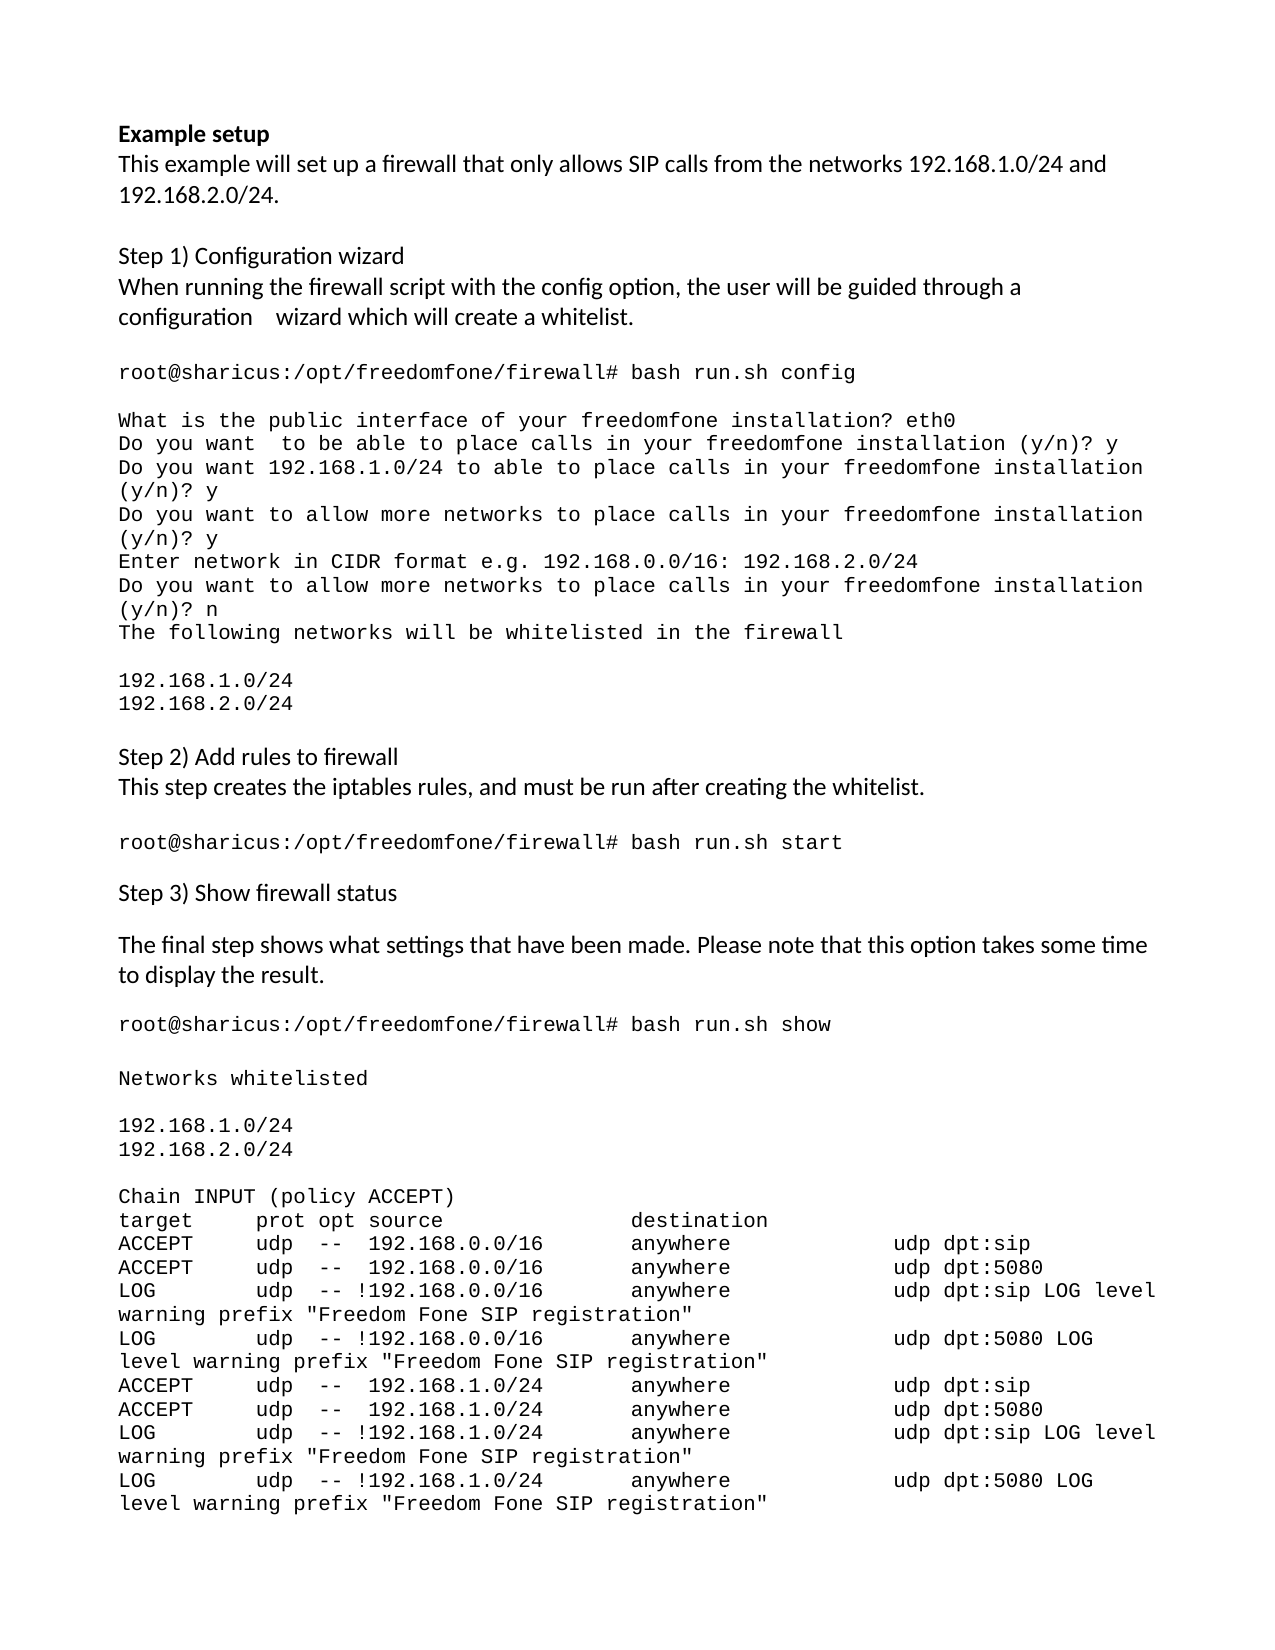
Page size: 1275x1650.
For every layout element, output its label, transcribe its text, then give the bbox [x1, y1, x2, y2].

text ACCEPT udp -- 192.168.0.0/16 anywhere udp dpt:sip [118, 1233, 1157, 1257]
text When running the firewall script with the config option, the user will be guided through a configuration wizard which will create a whitelist. [118, 271, 1157, 332]
text Chain INPUT (policy ACCEPT) [118, 1186, 1157, 1209]
text LOG udp -- !192.168.1.0/24 anywhere udp dpt:5080 LOG level warning prefix "Freedom Fone SIP registration" [118, 1470, 1157, 1517]
text 192.168.1.0/24 [118, 1115, 1157, 1139]
text Enter network in CIDR format e.g. 192.168.0.0/16: 192.168.2.0/24 [118, 551, 1157, 575]
text ACCEPT udp -- 192.168.0.0/16 anywhere udp dpt:5080 [118, 1257, 1157, 1281]
text LOG udp -- !192.168.1.0/24 anywhere udp dpt:sip LOG level warning prefix "Freedom Fone SIP registration" [118, 1422, 1157, 1470]
text Networks whitelisted [118, 1068, 1157, 1091]
text Step 3) Show firewall status [118, 877, 1157, 908]
text Do you want 192.168.1.0/24 to able to place calls in your freedomfone installation (y/n)? y [118, 457, 1157, 504]
text 192.168.2.0/24 [118, 1139, 1157, 1162]
text Example setup [118, 118, 1157, 149]
text What is the public interface of your freedomfone installation? eth0 [118, 409, 1157, 433]
text Do you want to be able to place calls in your freedomfone installation (y/n)? y [118, 433, 1157, 457]
text root@sharicus:/opt/freedomfone/firewall# bash run.sh start [118, 832, 1157, 856]
text 192.168.2.0/24 [118, 693, 1157, 717]
text target prot opt source destination [118, 1209, 1157, 1233]
text 192.168.1.0/24 [118, 670, 1157, 693]
text LOG udp -- !192.168.0.0/16 anywhere udp dpt:sip LOG level warning prefix "Freedom Fone SIP registration" [118, 1281, 1157, 1328]
text ACCEPT udp -- 192.168.1.0/24 anywhere udp dpt:5080 [118, 1399, 1157, 1422]
text The following networks will be whitelisted in the firewall [118, 622, 1157, 646]
text Step 1) Configuration wizard [118, 240, 1157, 271]
text Do you want to allow more networks to place calls in your freedomfone installation (y/n)? y [118, 504, 1157, 551]
text root@sharicus:/opt/freedomfone/firewall# bash run.sh config [118, 362, 1157, 386]
text ACCEPT udp -- 192.168.1.0/24 anywhere udp dpt:sip [118, 1375, 1157, 1399]
text Step 2) Add rules to firewall [118, 741, 1157, 771]
text This step creates the iptables rules, and must be run after creating the whitelist. [118, 771, 1157, 802]
text The final step shows what settings that have been made. Please note that this option takes some time to display the result. [118, 929, 1157, 990]
text root@sharicus:/opt/freedomfone/firewall# bash run.sh show [118, 1013, 1157, 1037]
text LOG udp -- !192.168.0.0/16 anywhere udp dpt:5080 LOG level warning prefix "Freedom Fone SIP registration" [118, 1328, 1157, 1375]
text Do you want to allow more networks to place calls in your freedomfone installation (y/n)? n [118, 575, 1157, 622]
text This example will set up a firewall that only allows SIP calls from the networks 192.168.1.0/24 and 192.168.2.0/24. [118, 149, 1157, 210]
